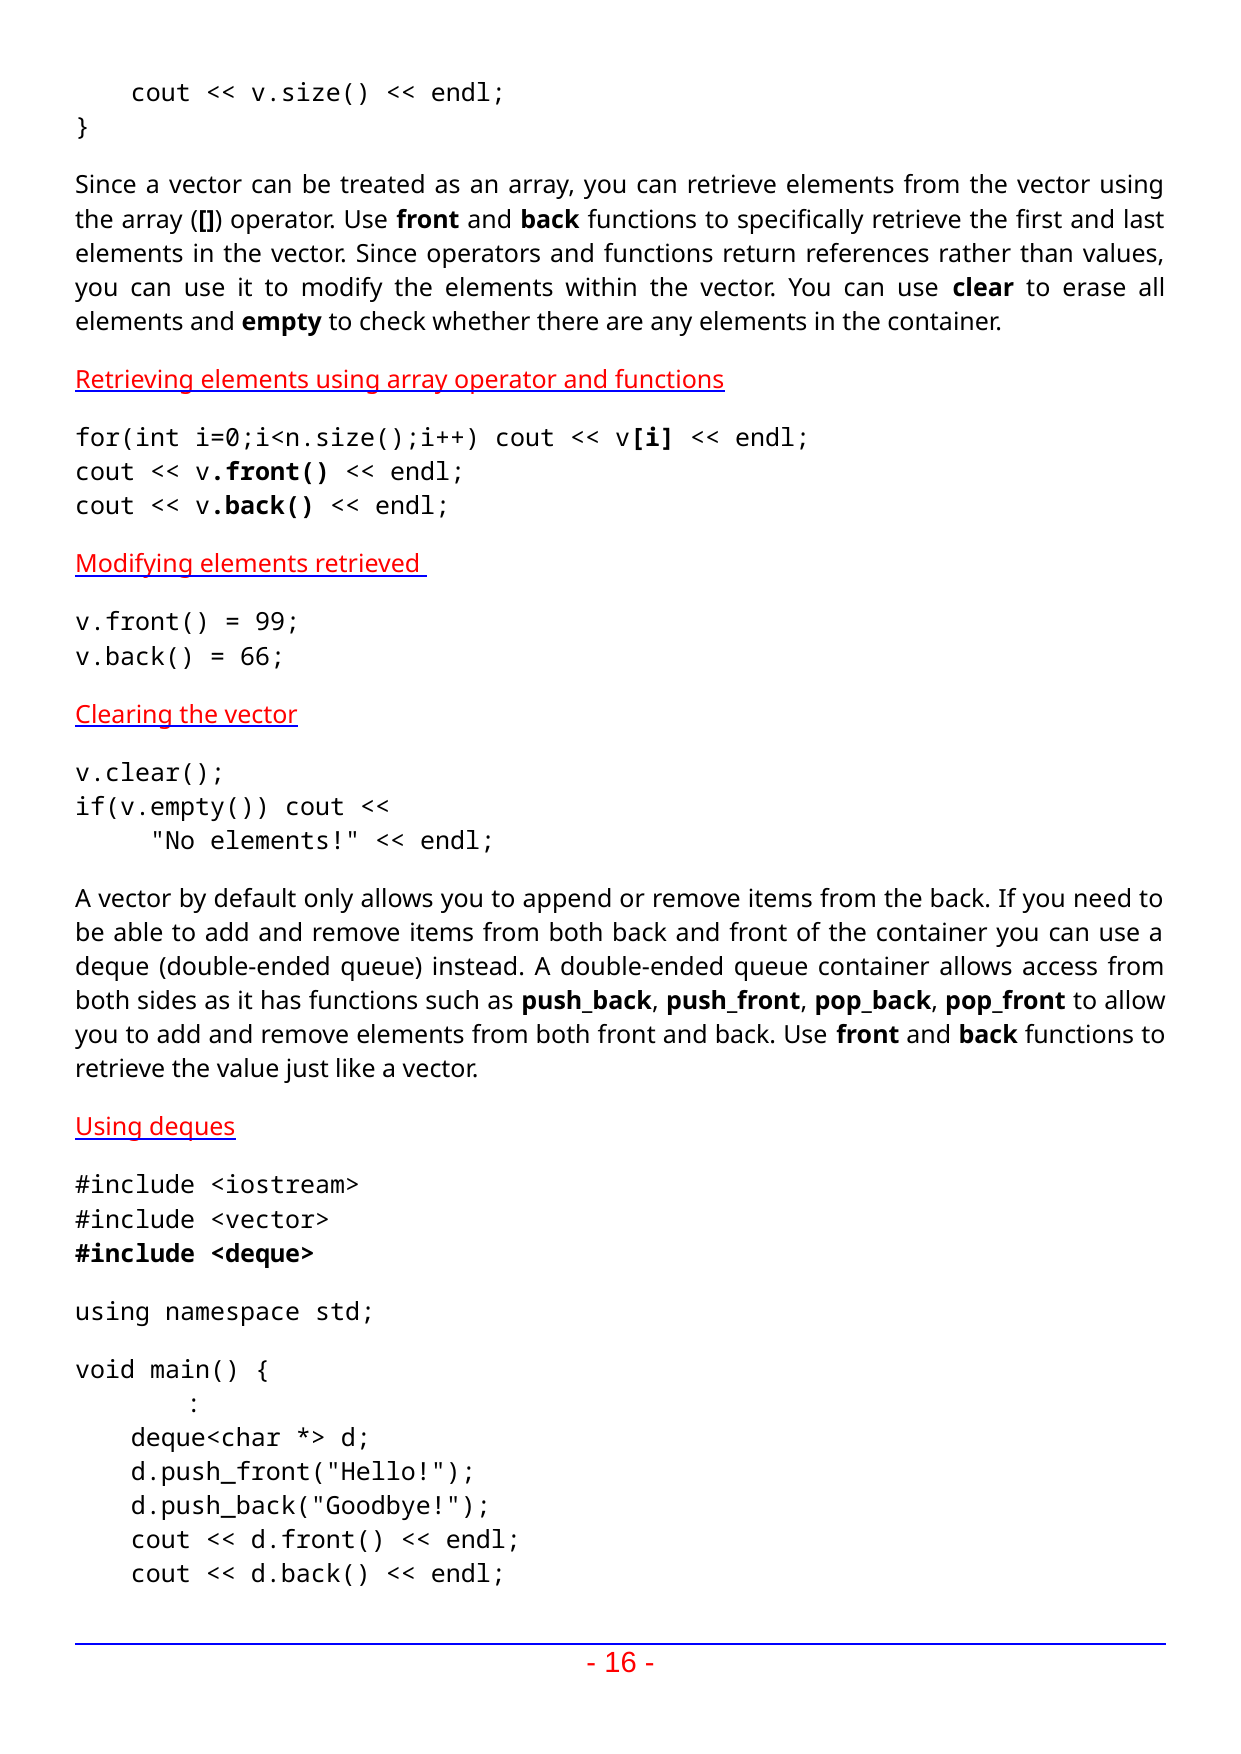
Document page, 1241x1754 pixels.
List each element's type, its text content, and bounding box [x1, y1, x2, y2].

text "No elements!" << endl; [75, 822, 1166, 857]
text for(int i=0;i<n.size();i++) cout << v[i] << endl; [75, 420, 1166, 454]
text cout << d.front() << endl; [75, 1522, 1166, 1556]
text v.front() = 99; [75, 604, 1166, 638]
text v.back() = 66; [75, 638, 1166, 672]
text : [75, 1386, 1166, 1420]
text cout << v.size() << endl; [75, 75, 1166, 109]
text Retrieving elements using array operator and functions [75, 362, 1166, 396]
text Clearing the vector [75, 696, 1166, 730]
text void main() { [75, 1352, 1166, 1386]
text if(v.empty()) cout << [75, 788, 1166, 822]
text deque<char *> d; [75, 1420, 1166, 1454]
text #include <vector> [75, 1201, 1166, 1235]
text #include <deque> [75, 1235, 1166, 1269]
text cout << d.back() << endl; [75, 1556, 1166, 1590]
text } [75, 109, 1166, 143]
text cout << v.front() << endl; [75, 454, 1166, 488]
text v.clear(); [75, 754, 1166, 788]
text d.push_front("Hello!"); [75, 1454, 1166, 1488]
text Using deques [75, 1109, 1166, 1143]
text cout << v.back() << endl; [75, 488, 1166, 522]
text A vector by default only allows you to append or remove items from the back. If you need to be able to add and remove items from both back and front of the container you can use a deque (double-ended queue) instead. A double-ended queue container allows access from both sides as it has functions such as push_back, push_front, pop_back, pop_front to allow you to add and remove elements from both front and back. Use front and back functions to retrieve the value just like a vector. [75, 881, 1166, 1085]
text Modifying elements retrieved [75, 546, 1166, 580]
text d.push_back("Goodbye!"); [75, 1488, 1166, 1522]
text #include <iostream> [75, 1167, 1166, 1201]
text using namespace std; [75, 1293, 1166, 1327]
text Since a vector can be treated as an array, you can retrieve elements from the vector using the array ([]) operator. Use front and back functions to specifically retrieve the first and last elements in the vector. Since operators and functions return references rather than values, you can use it to modify the elements within the vector. You can use clear to erase all elements and empty to check whether there are any elements in the container. [75, 167, 1166, 337]
